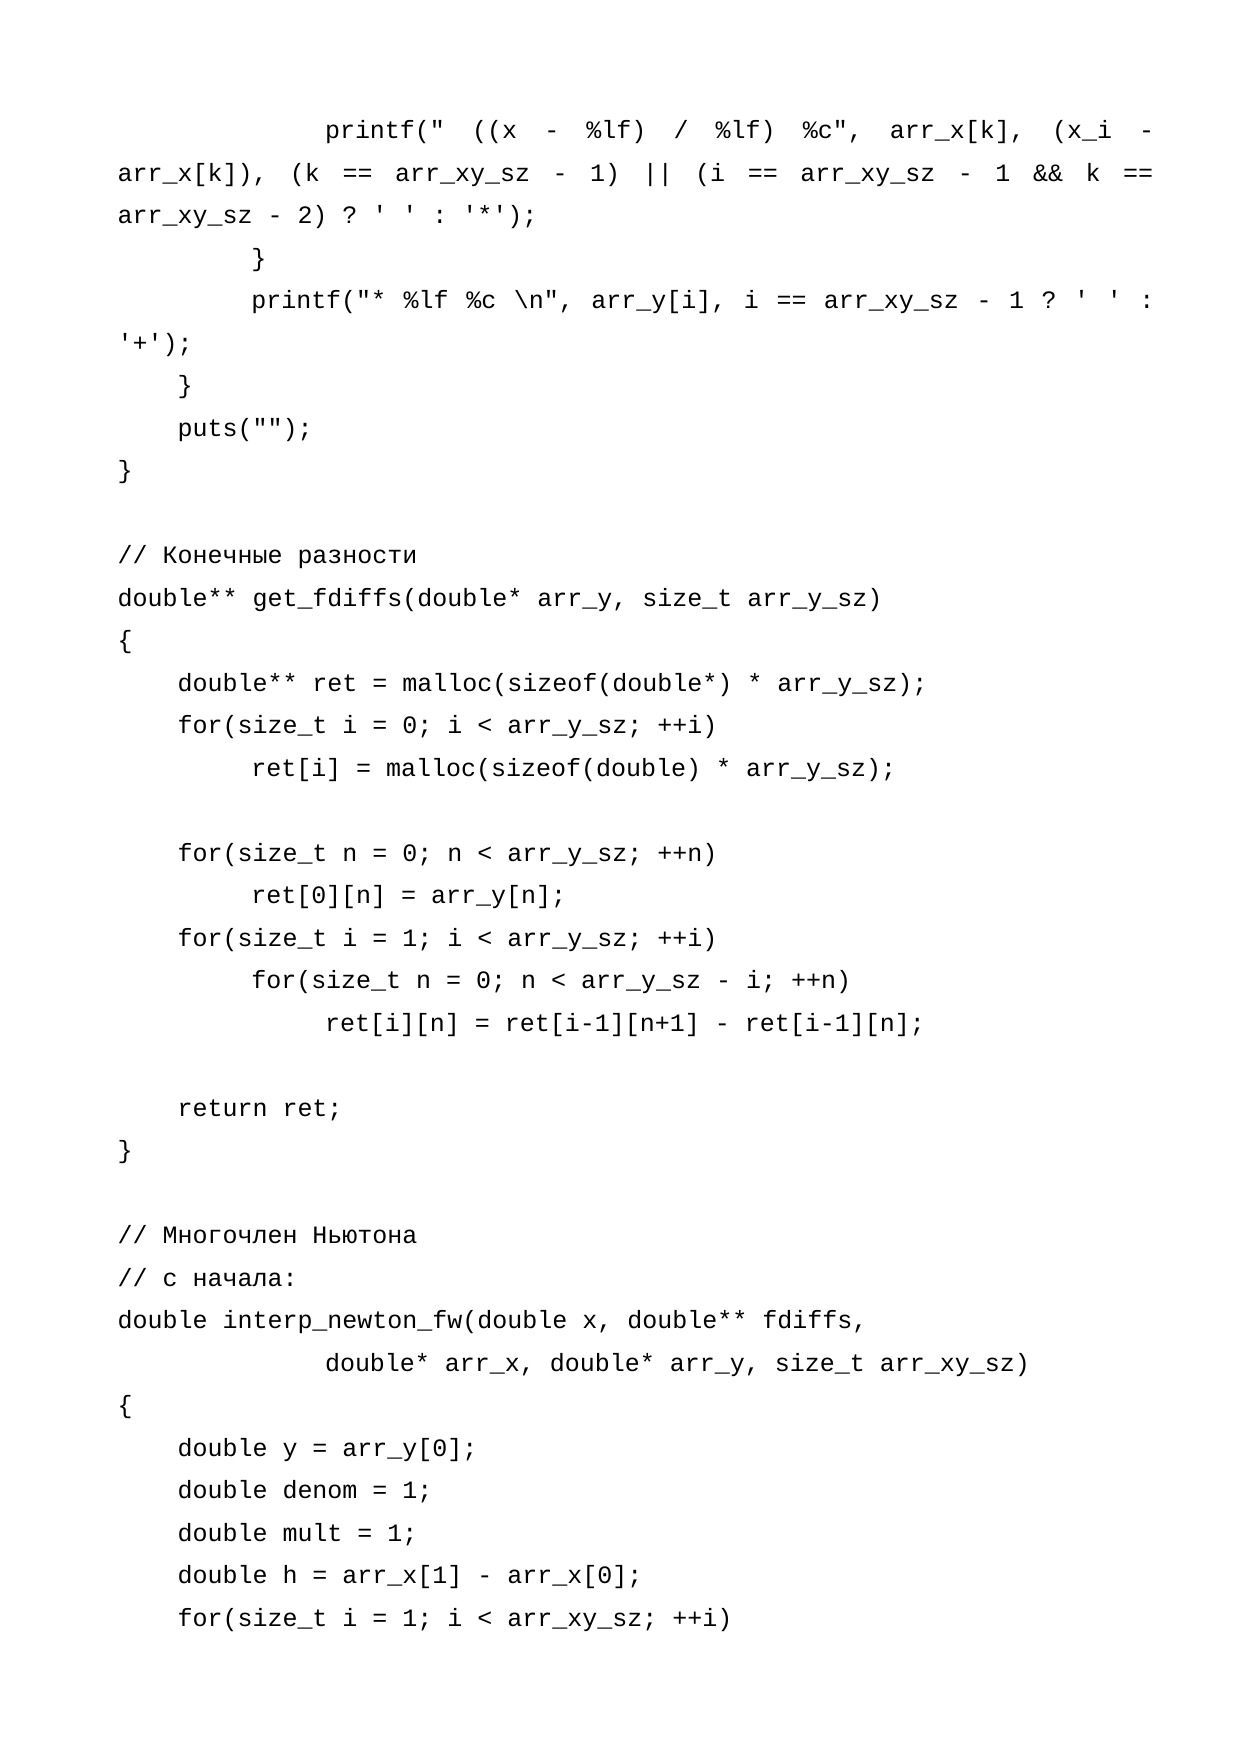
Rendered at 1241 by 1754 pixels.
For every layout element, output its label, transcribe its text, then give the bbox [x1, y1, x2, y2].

text for(size_t n = 0; n < arr_y_sz - i; ++n) [117, 968, 1155, 996]
text { [117, 628, 1155, 656]
text double mult = 1; [117, 1521, 1155, 1549]
text for(size_t i = 1; i < arr_xy_sz; ++i) [117, 1606, 1155, 1634]
text } [117, 458, 1155, 486]
text for(size_t n = 0; n < arr_y_sz; ++n) [117, 841, 1155, 869]
text } [117, 373, 1155, 401]
text for(size_t i = 1; i < arr_y_sz; ++i) [117, 926, 1155, 954]
text ret[0][n] = arr_y[n]; [117, 883, 1155, 911]
text for(size_t i = 0; i < arr_y_sz; ++i) [117, 713, 1155, 741]
text printf("* %lf %c \n", arr_y[i], i == arr_xy_sz - 1 ? ' ' : '+'); [117, 288, 1155, 359]
text // Конечные разности [117, 543, 1155, 571]
text double** ret = malloc(sizeof(double*) * arr_y_sz); [117, 671, 1155, 699]
text double** get_fdiffs(double* arr_y, size_t arr_y_sz) [117, 586, 1155, 614]
text } [117, 1138, 1155, 1166]
text double denom = 1; [117, 1478, 1155, 1506]
text double interp_newton_fw(double x, double** fdiffs, [117, 1308, 1155, 1336]
text } [117, 246, 1155, 274]
text // Многочлен Ньютона [117, 1223, 1155, 1251]
text double* arr_x, double* arr_y, size_t arr_xy_sz) [117, 1351, 1155, 1379]
text { [117, 1393, 1155, 1421]
text ret[i] = malloc(sizeof(double) * arr_y_sz); [117, 756, 1155, 784]
text return ret; [117, 1096, 1155, 1124]
text printf(" ((x - %lf) / %lf) %c", arr_x[k], (x_i - arr_x[k]), (k == arr_xy_sz - 1) || (i == arr_xy_sz - 1 && k == arr_xy_sz - 2) ? ' ' : '*'); [117, 118, 1155, 231]
text puts(""); [117, 416, 1155, 444]
text // с начала: [117, 1266, 1155, 1294]
text ret[i][n] = ret[i-1][n+1] - ret[i-1][n]; [117, 1011, 1155, 1039]
text double h = arr_x[1] - arr_x[0]; [117, 1563, 1155, 1591]
text double y = arr_y[0]; [117, 1436, 1155, 1464]
